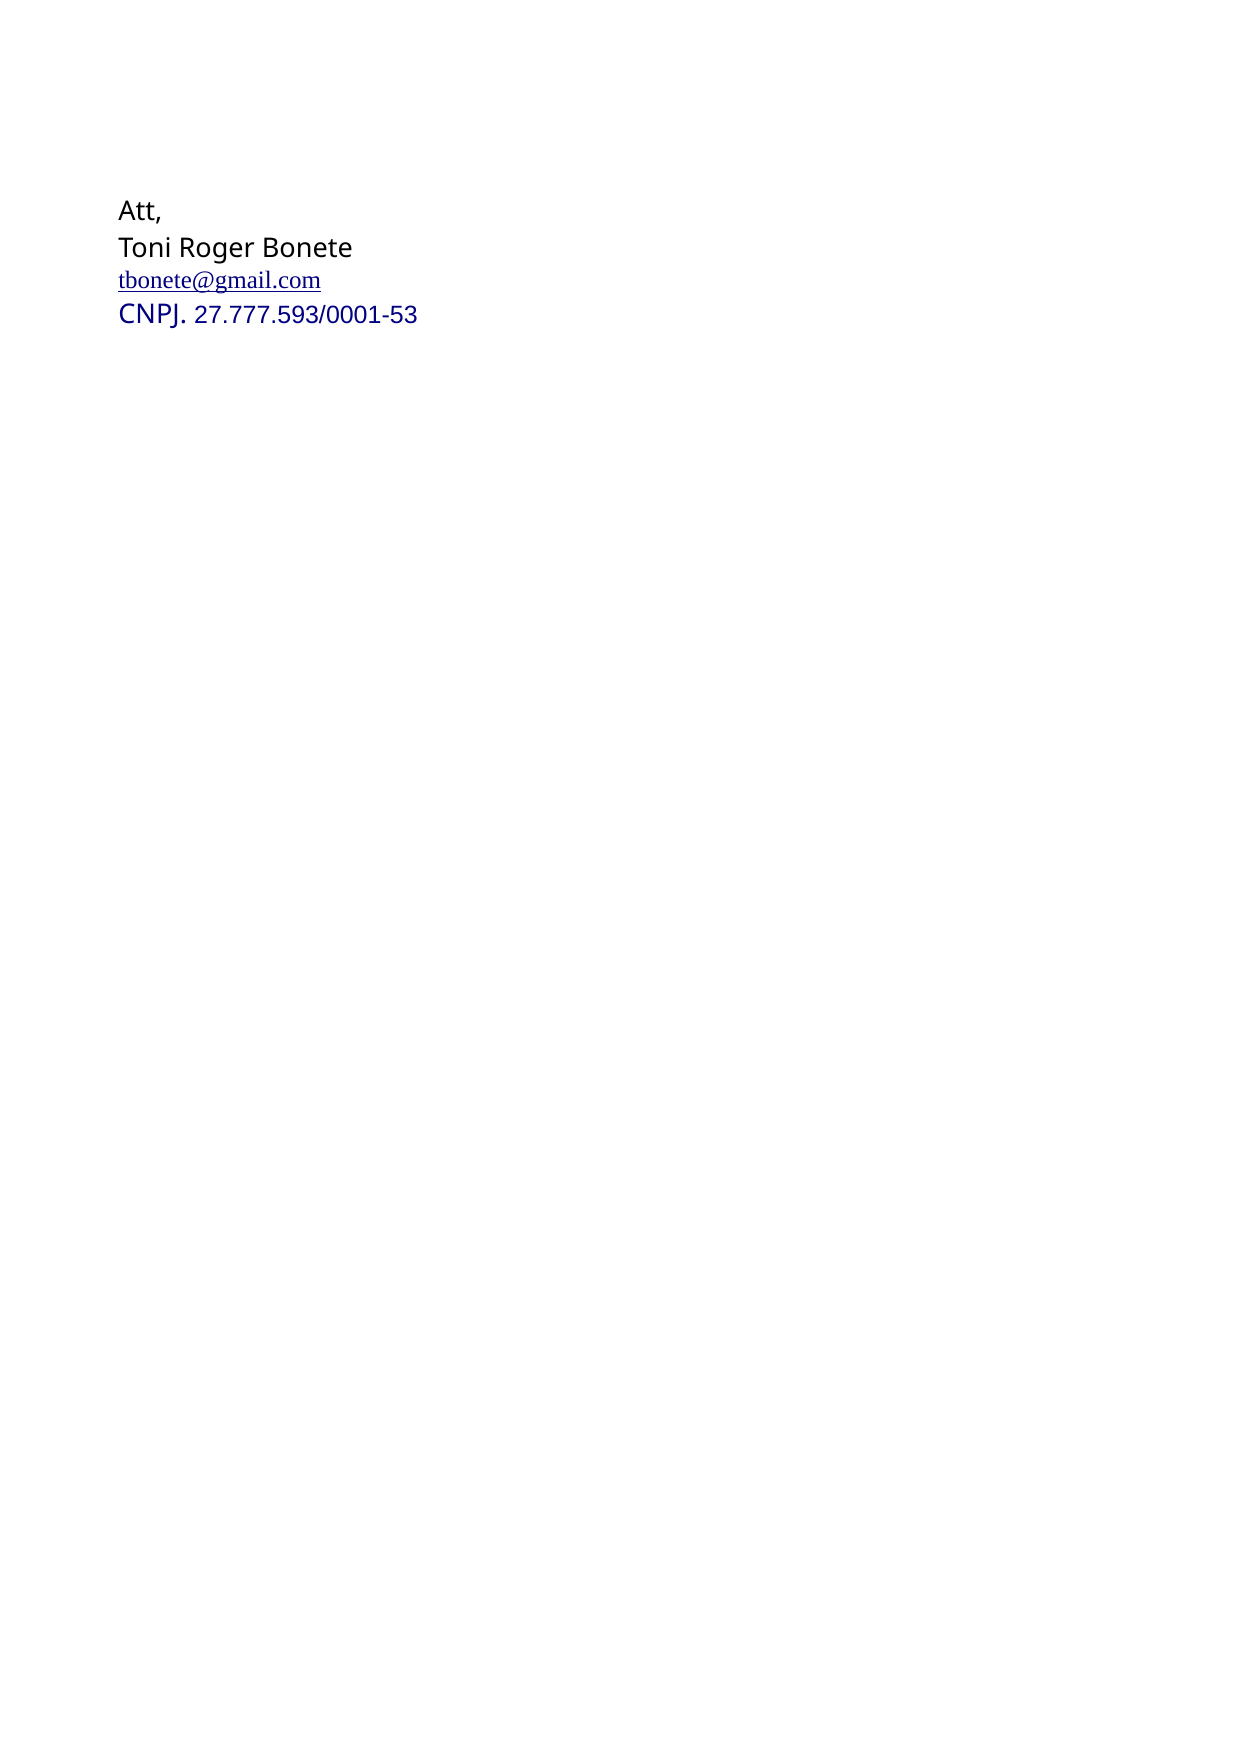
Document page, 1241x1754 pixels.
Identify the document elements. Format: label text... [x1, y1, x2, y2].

text Att, [118, 192, 1122, 229]
text Toni Roger Bonete [118, 229, 1122, 266]
text tbonete@gmail.com CNPJ. 27.777.593/0001-53 [118, 266, 1122, 331]
